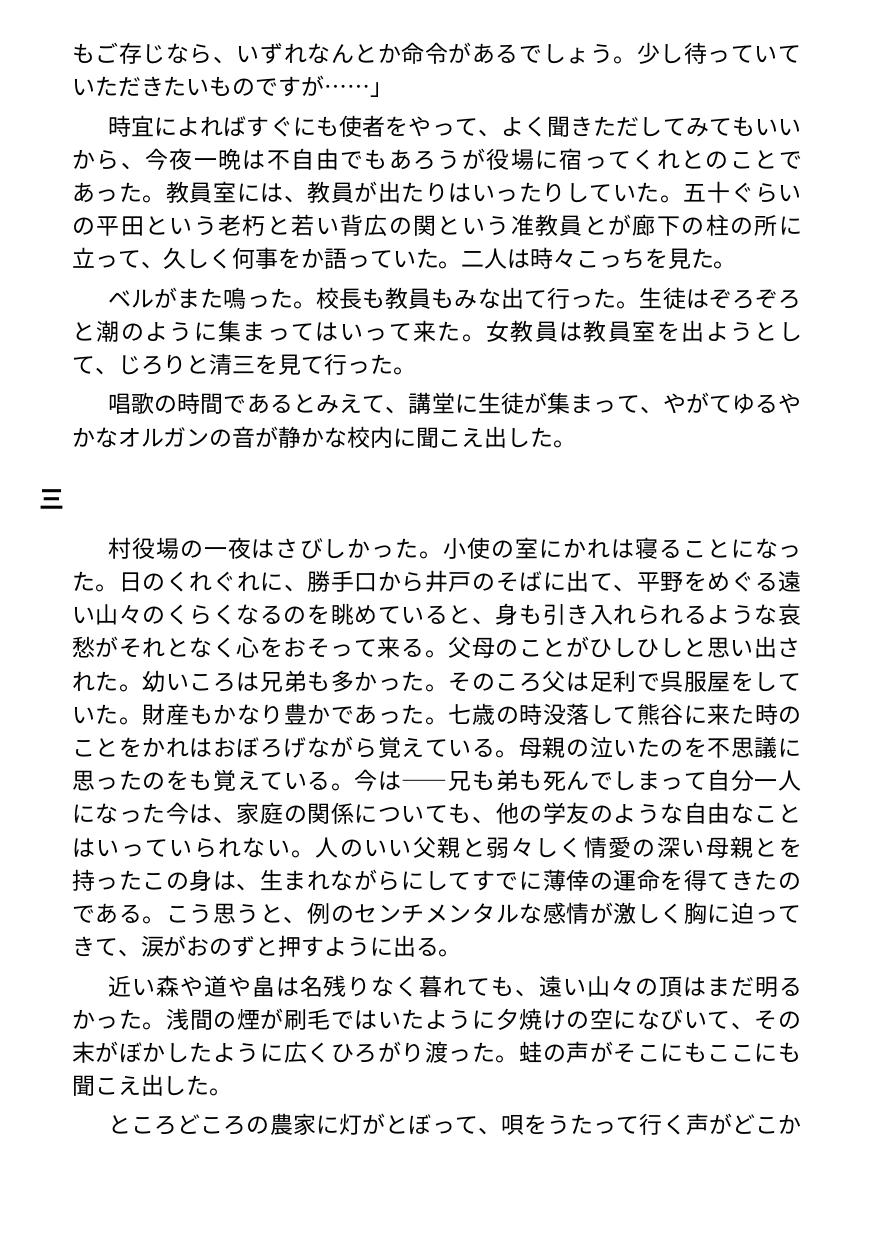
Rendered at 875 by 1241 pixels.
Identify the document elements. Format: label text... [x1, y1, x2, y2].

subtitle 三 [36, 476, 838, 518]
text 時宜によればすぐにも使者をやって、よく聞きただしてみてもいいから、今夜一晩は不自由でもあろうが役場に宿ってくれとのことであった。教員室には、教員が出たりはいったりしていた。五十ぐらいの平田という老朽と若い背広の関という准教員とが廊下の柱の所に立って、久しく何事をか語っていた。二人は時々こっちを見た。 [72, 108, 802, 274]
text もご存じなら、いずれなんとか命令があるでしょう。少し待っていていただきたいものですが……」 [72, 36, 802, 102]
text 村役場の一夜はさびしかった。小使の室にかれは寝ることになった。日のくれぐれに、勝手口から井戸のそばに出て、平野をめぐる遠い山々のくらくなるのを眺めていると、身も引き入れられるような哀愁がそれとなく心をおそって来る。父母のことがひしひしと思い出された。幼いころは兄弟も多かった。そのころ父は足利で呉服屋をしていた。財産もかなり豊かであった。七歳の時没落して熊谷に来た時のことをかれはおぼろげながら覚えている。母親の泣いたのを不思議に思ったのをも覚えている。今は――兄も弟も死んでしまって自分一人になった今は、家庭の関係についても、他の学友のような自由なことはいっていられない。人のいい父親と弱々しく情愛の深い母親とを持ったこの身は、生まれながらにしてすでに薄倖の運命を得てきたのである。こう思うと、例のセンチメンタルな感情が激しく胸に迫ってきて、涙がおのずと押すように出る。 [72, 530, 802, 962]
text 唱歌の時間であるとみえて、講堂に生徒が集まって、やがてゆるやかなオルガンの音が静かな校内に聞こえ出した。 [72, 386, 802, 453]
text ところどころの農家に灯がとぼって、唄をうたって行く声がどこか [72, 1107, 802, 1140]
text ベルがまた鳴った。校長も教員もみな出て行った。生徒はぞろぞろと潮のように集まってはいって来た。女教員は教員室を出ようとして、じろりと清三を見て行った。 [72, 281, 802, 380]
text 近い森や道や畠は名残りなく暮れても、遠い山々の頂はまだ明るかった。浅間の煙が刷毛ではいたように夕焼けの空になびいて、その末がぼかしたように広くひろがり渡った。蛙の声がそこにもここにも聞こえ出した。 [72, 968, 802, 1101]
